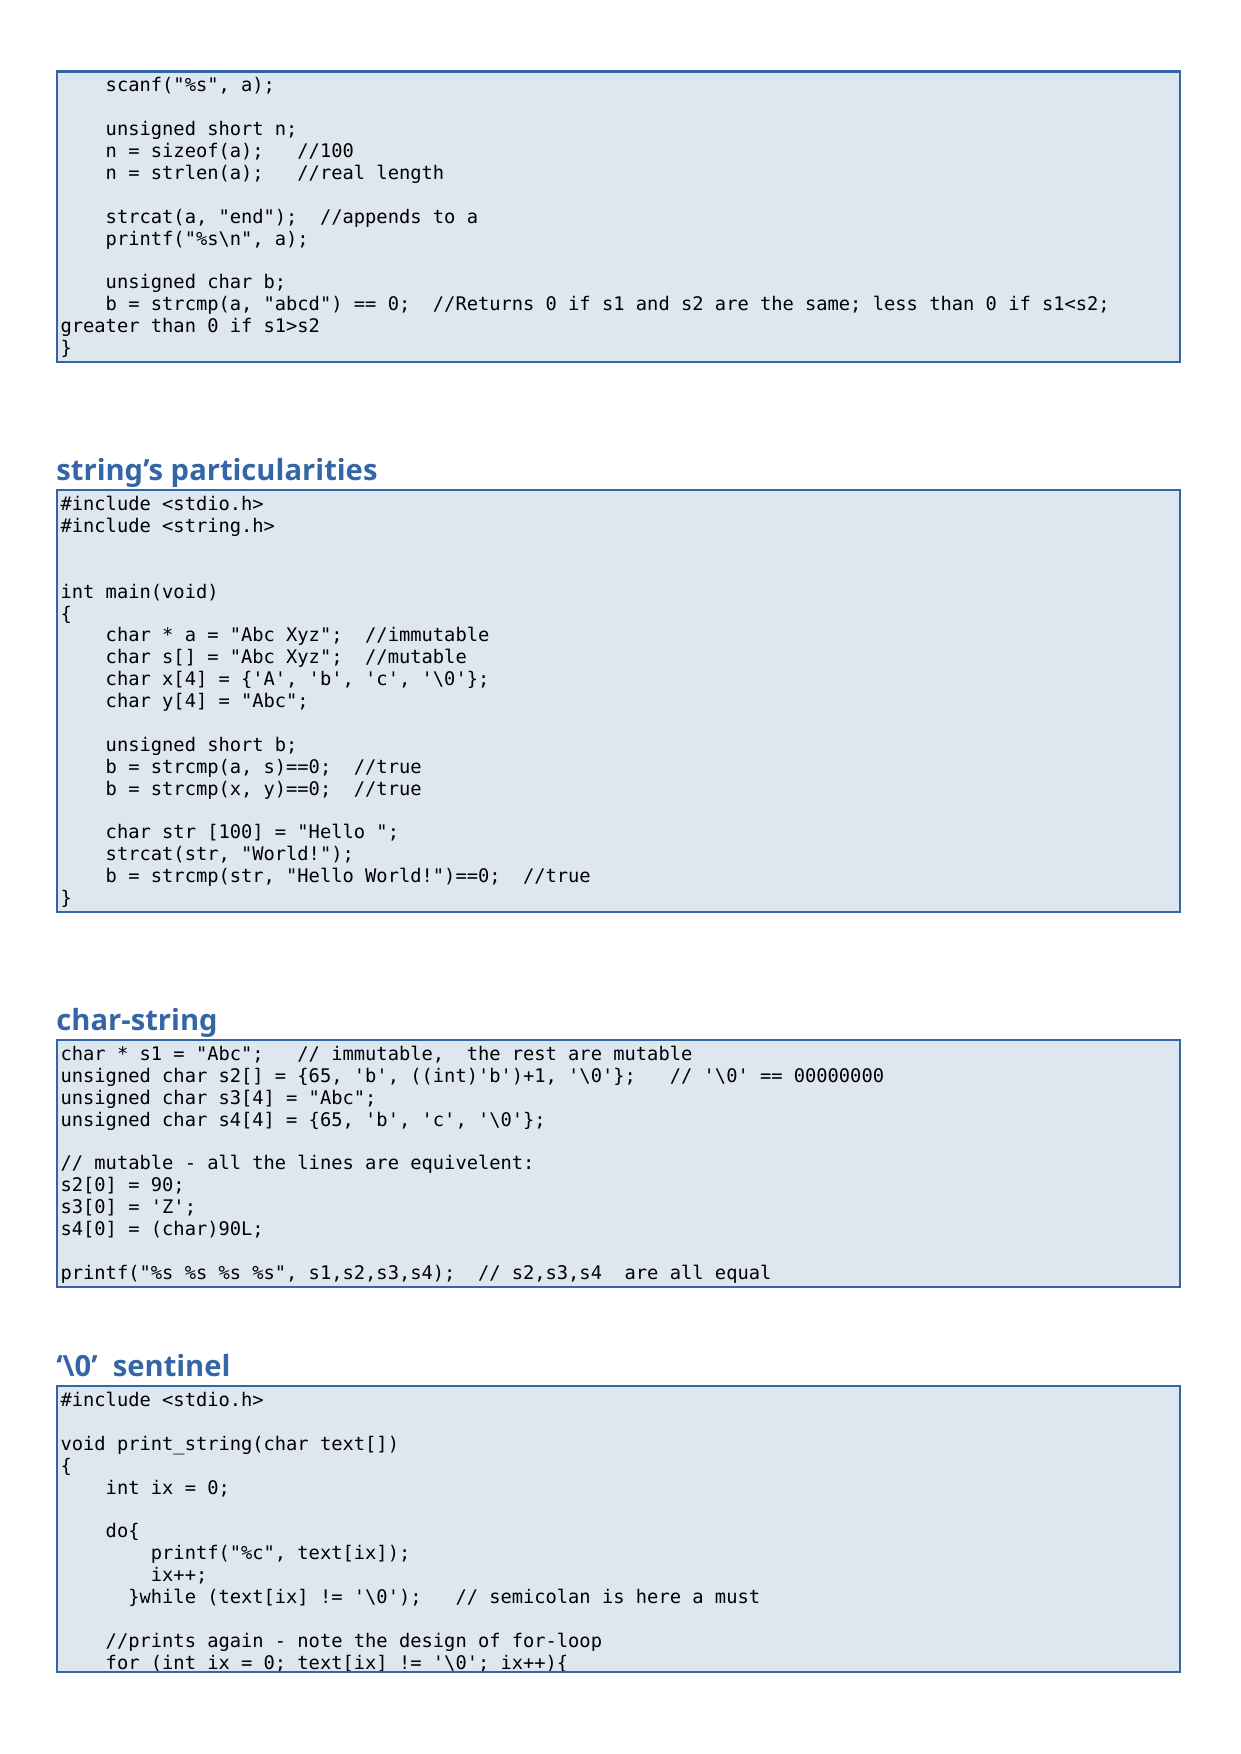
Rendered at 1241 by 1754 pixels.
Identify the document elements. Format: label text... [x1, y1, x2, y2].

title ‘\0’ sentinel [56, 1345, 1181, 1385]
text b = strcmp(x, y)==0; //true [58, 773, 1179, 795]
text strcat(str, "World!"); [58, 839, 1179, 861]
text unsigned char s3[4] = "Abc"; [58, 1083, 1179, 1104]
text { [58, 1451, 1179, 1472]
text //prints again - note the design of for-loop [58, 1626, 1179, 1647]
text do{ [58, 1516, 1179, 1538]
text printf("%s %s %s %s", s1,s2,s3,s4); // s2,s3,s4 are all equal [58, 1258, 1179, 1286]
text { [58, 598, 1179, 620]
text char x[4] = {'A', 'b', 'c', '\0'}; [58, 664, 1179, 686]
text char str [100] = "Hello "; [58, 817, 1179, 839]
text char y[4] = "Abc"; [58, 686, 1179, 708]
text b = strcmp(a, "abcd") == 0; //Returns 0 if s1 and s2 are the same; less than 0 if s1<s2; greater than 0 if s1>s2 [58, 289, 1179, 333]
text unsigned char s4[4] = {65, 'b', 'c', '\0'}; [58, 1104, 1179, 1126]
text int main(void) [58, 576, 1179, 598]
text s4[0] = (char)90L; [58, 1214, 1179, 1236]
text // mutable - all the lines are equivelent: [58, 1148, 1179, 1170]
text n = strlen(a); //real length [58, 158, 1179, 180]
text b = strcmp(str, "Hello World!")==0; //true [58, 861, 1179, 883]
text unsigned char s2[] = {65, 'b', ((int)'b')+1, '\0'}; // '\0' == 00000000 [58, 1061, 1179, 1083]
text strcat(a, "end"); //appends to a [58, 202, 1179, 223]
text int ix = 0; [58, 1472, 1179, 1494]
title string’s particularities [56, 449, 1181, 489]
text ix++; [58, 1560, 1179, 1582]
text printf("%c", text[ix]); [58, 1538, 1179, 1560]
text #include <stdio.h> [58, 491, 1179, 511]
text unsigned char b; [58, 267, 1179, 289]
title char-string [56, 999, 1181, 1039]
text unsigned short b; [58, 729, 1179, 751]
text b = strcmp(a, s)==0; //true [58, 751, 1179, 773]
text printf("%s\n", a); [58, 223, 1179, 245]
text } [58, 333, 1179, 361]
text char * s1 = "Abc"; // immutable, the rest are mutable [58, 1041, 1179, 1061]
text char * a = "Abc Xyz"; //immutable [58, 620, 1179, 642]
text s3[0] = 'Z'; [58, 1192, 1179, 1214]
text #include <string.h> [58, 511, 1179, 533]
text void print_string(char text[]) [58, 1429, 1179, 1451]
text char s[] = "Abc Xyz"; //mutable [58, 642, 1179, 664]
text }while (text[ix] != '\0'); // semicolan is here a must [58, 1582, 1179, 1604]
text scanf("%s", a); [58, 73, 1179, 92]
text for (int ix = 0; text[ix] != '\0'; ix++){ [58, 1647, 1179, 1671]
text } [58, 883, 1179, 911]
text #include <stdio.h> [58, 1387, 1179, 1407]
text unsigned short n; [58, 114, 1179, 136]
text n = sizeof(a); //100 [58, 136, 1179, 158]
text s2[0] = 90; [58, 1170, 1179, 1192]
